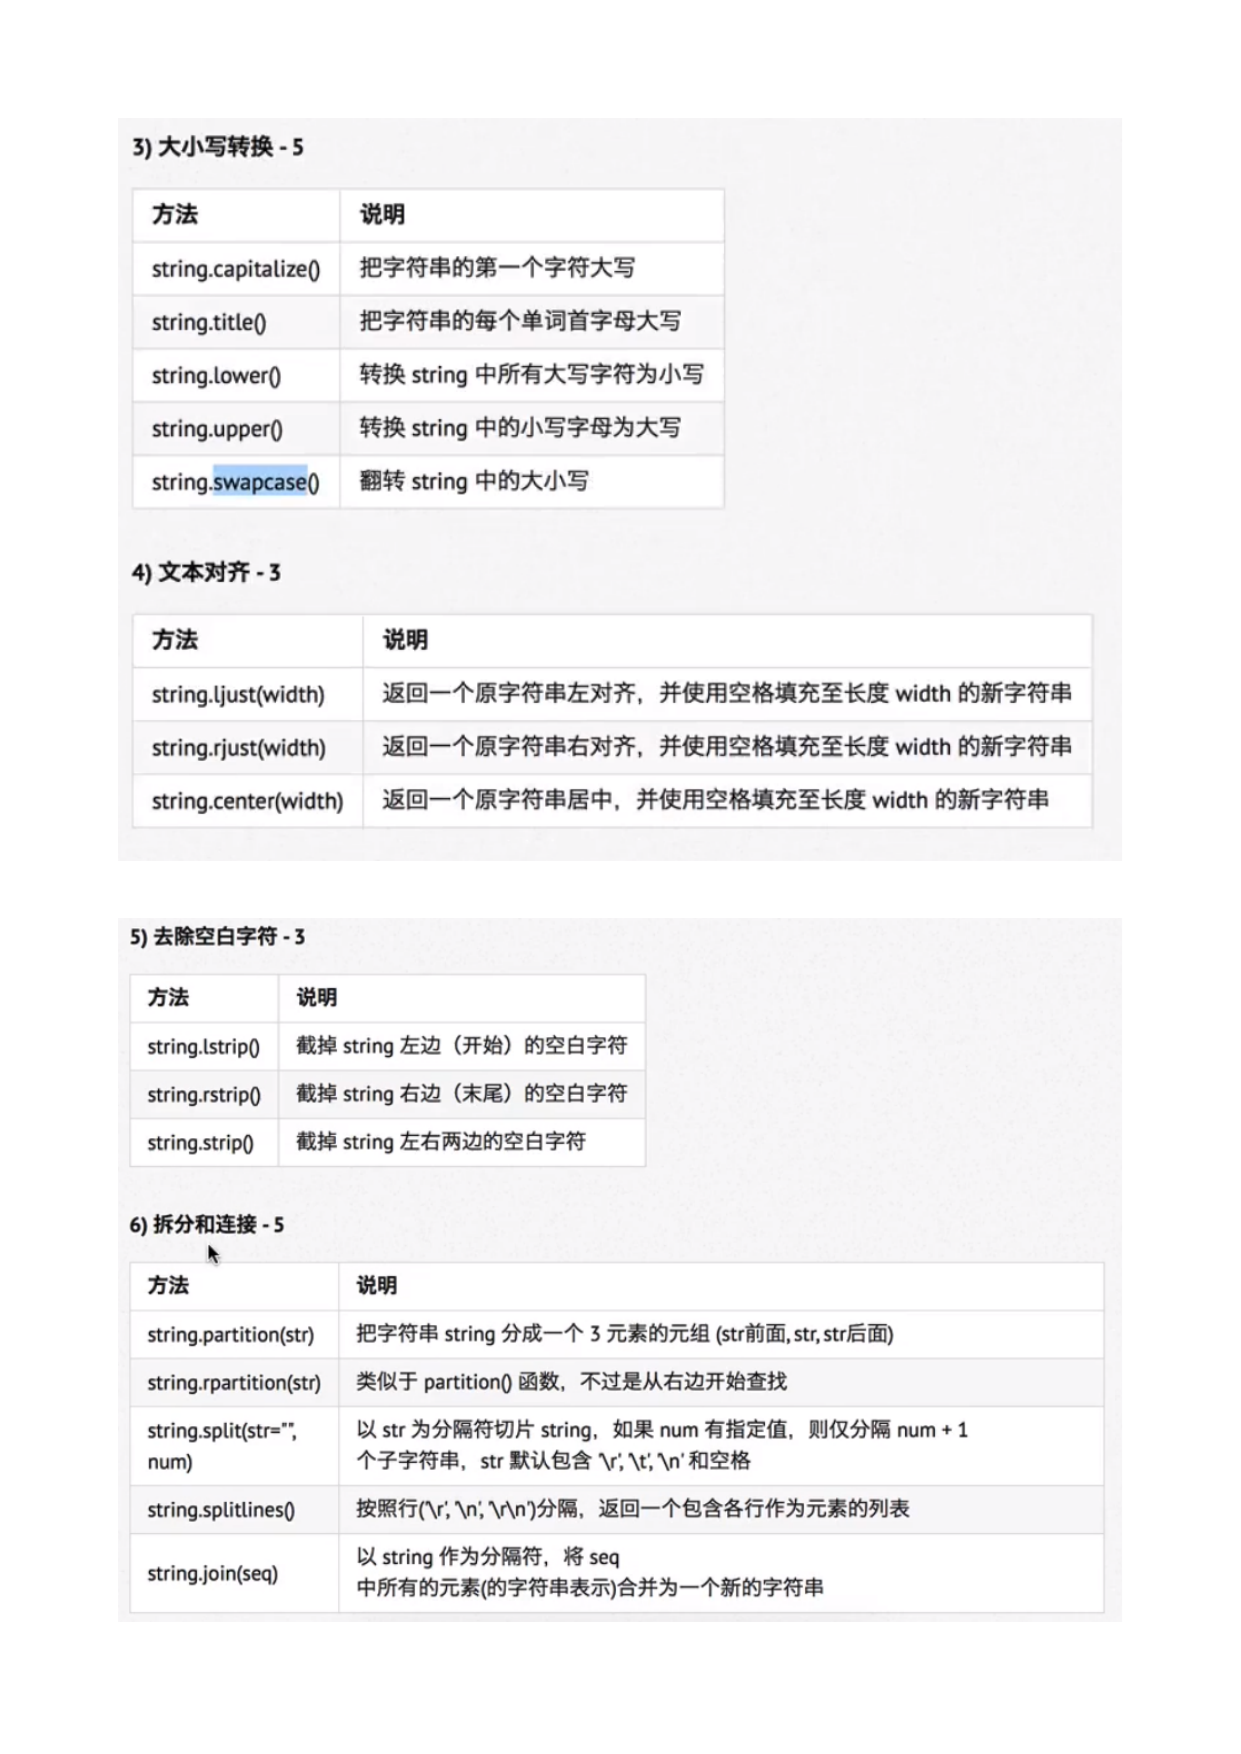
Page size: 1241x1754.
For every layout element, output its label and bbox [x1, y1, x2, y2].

picture [118, 918, 1123, 1622]
picture [118, 118, 1123, 861]
